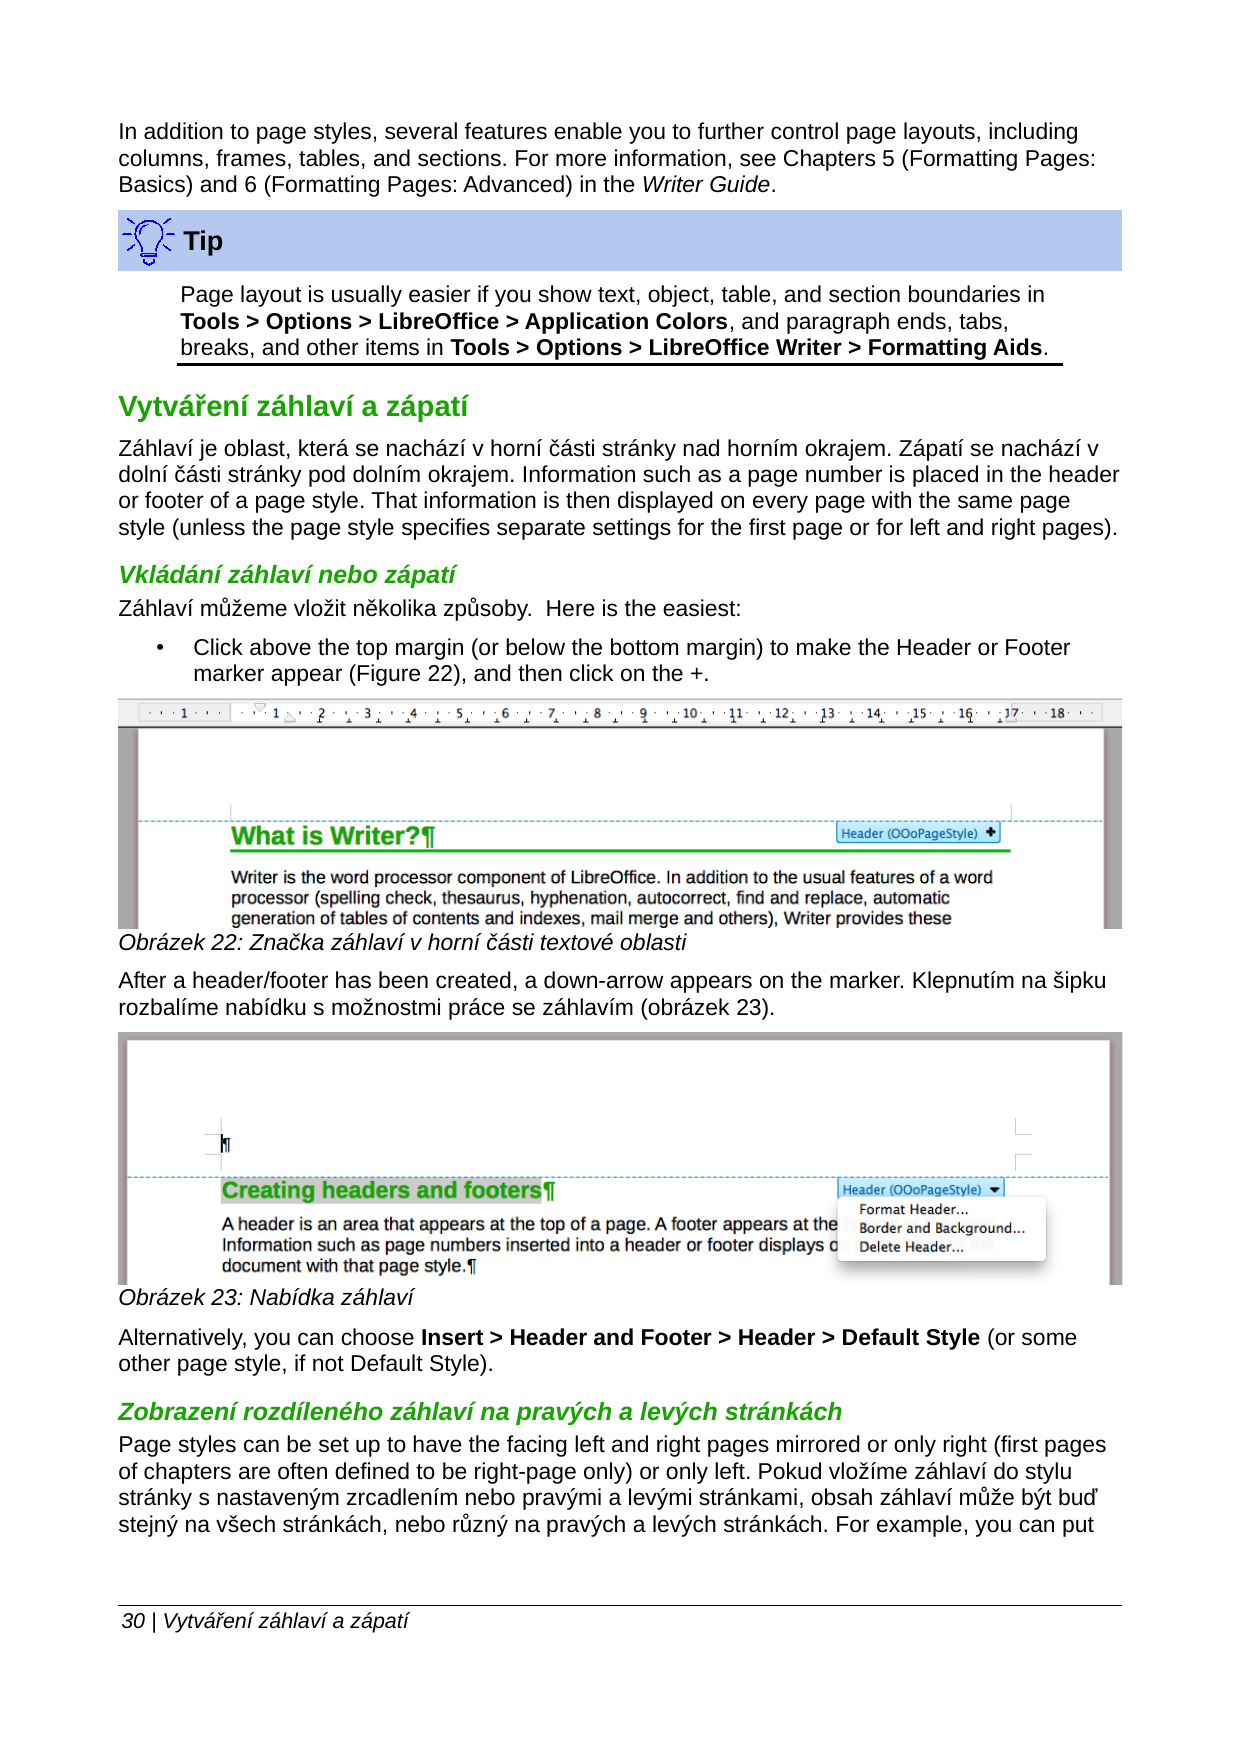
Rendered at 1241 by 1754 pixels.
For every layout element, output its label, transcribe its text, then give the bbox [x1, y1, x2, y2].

subtitle Vkládání záhlaví nebo zápatí [118, 561, 1122, 589]
text Záhlaví můžeme vložit několika způsoby. Here is the easiest: [118, 595, 1122, 622]
picture [117, 1032, 1123, 1285]
text Alternatively, you can choose Insert > Header and Footer > Header > Default Style (or some other page style, if not Default Style). [118, 1323, 1122, 1376]
subtitle Zobrazení rozdíleného záhlaví na pravých a levých stránkách [118, 1397, 1122, 1426]
picture [119, 210, 179, 270]
subtitle Vytváření záhlaví a zápatí [118, 389, 1122, 423]
picture [118, 698, 1123, 929]
subtitle Tip [118, 210, 1122, 271]
text After a header/footer has been created, a down-arrow appears on the marker. Klepnutím na šipku rozbalíme nabídku s možnostmi práce se záhlavím (obrázek 23). [118, 967, 1122, 1020]
text In addition to page styles, several features enable you to further control page layouts, including columns, frames, tables, and sections. For more information, see Chapters 5 (Formatting Pages: Basics) and 6 (Formatting Pages: Advanced) in the Writer Guide. [118, 118, 1122, 197]
text Záhlaví je oblast, která se nachází v horní části stránky nad horním okrajem. Zápatí se nachází v dolní části stránky pod dolním okrajem. Information such as a page number is placed in the header or footer of a page style. That information is then displayed on every page with the same page style (unless the page style specifies separate settings for the first page or for left and right pages). [118, 434, 1122, 540]
text Obrázek 22: Značka záhlaví v horní části textové oblasti [118, 929, 1122, 955]
text Obrázek 23: Nabídka záhlaví [118, 1285, 1122, 1311]
list Click above the top margin (or below the bottom margin) to make the Header or Footer marker appear (Figure 22), and then click on the +. [156, 634, 1122, 687]
text Page layout is usually easier if you show text, object, table, and section boundaries in Tools > Options > LibreOffice > Application Colors, and paragraph ends, tabs, breaks, and other items in Tools > Options > LibreOffice Writer > Formatting Aids. [177, 278, 1063, 363]
text Page styles can be set up to have the facing left and right pages mirrored or only right (first pages of chapters are often defined to be right-page only) or only left. Pokud vložíme záhlaví do stylu stránky s nastaveným zrcadlením nebo pravými a levými stránkami, obsah záhlaví může být buď stejný na všech stránkách, nebo různý na pravých a levých stránkách. For example, you can put [118, 1431, 1122, 1537]
